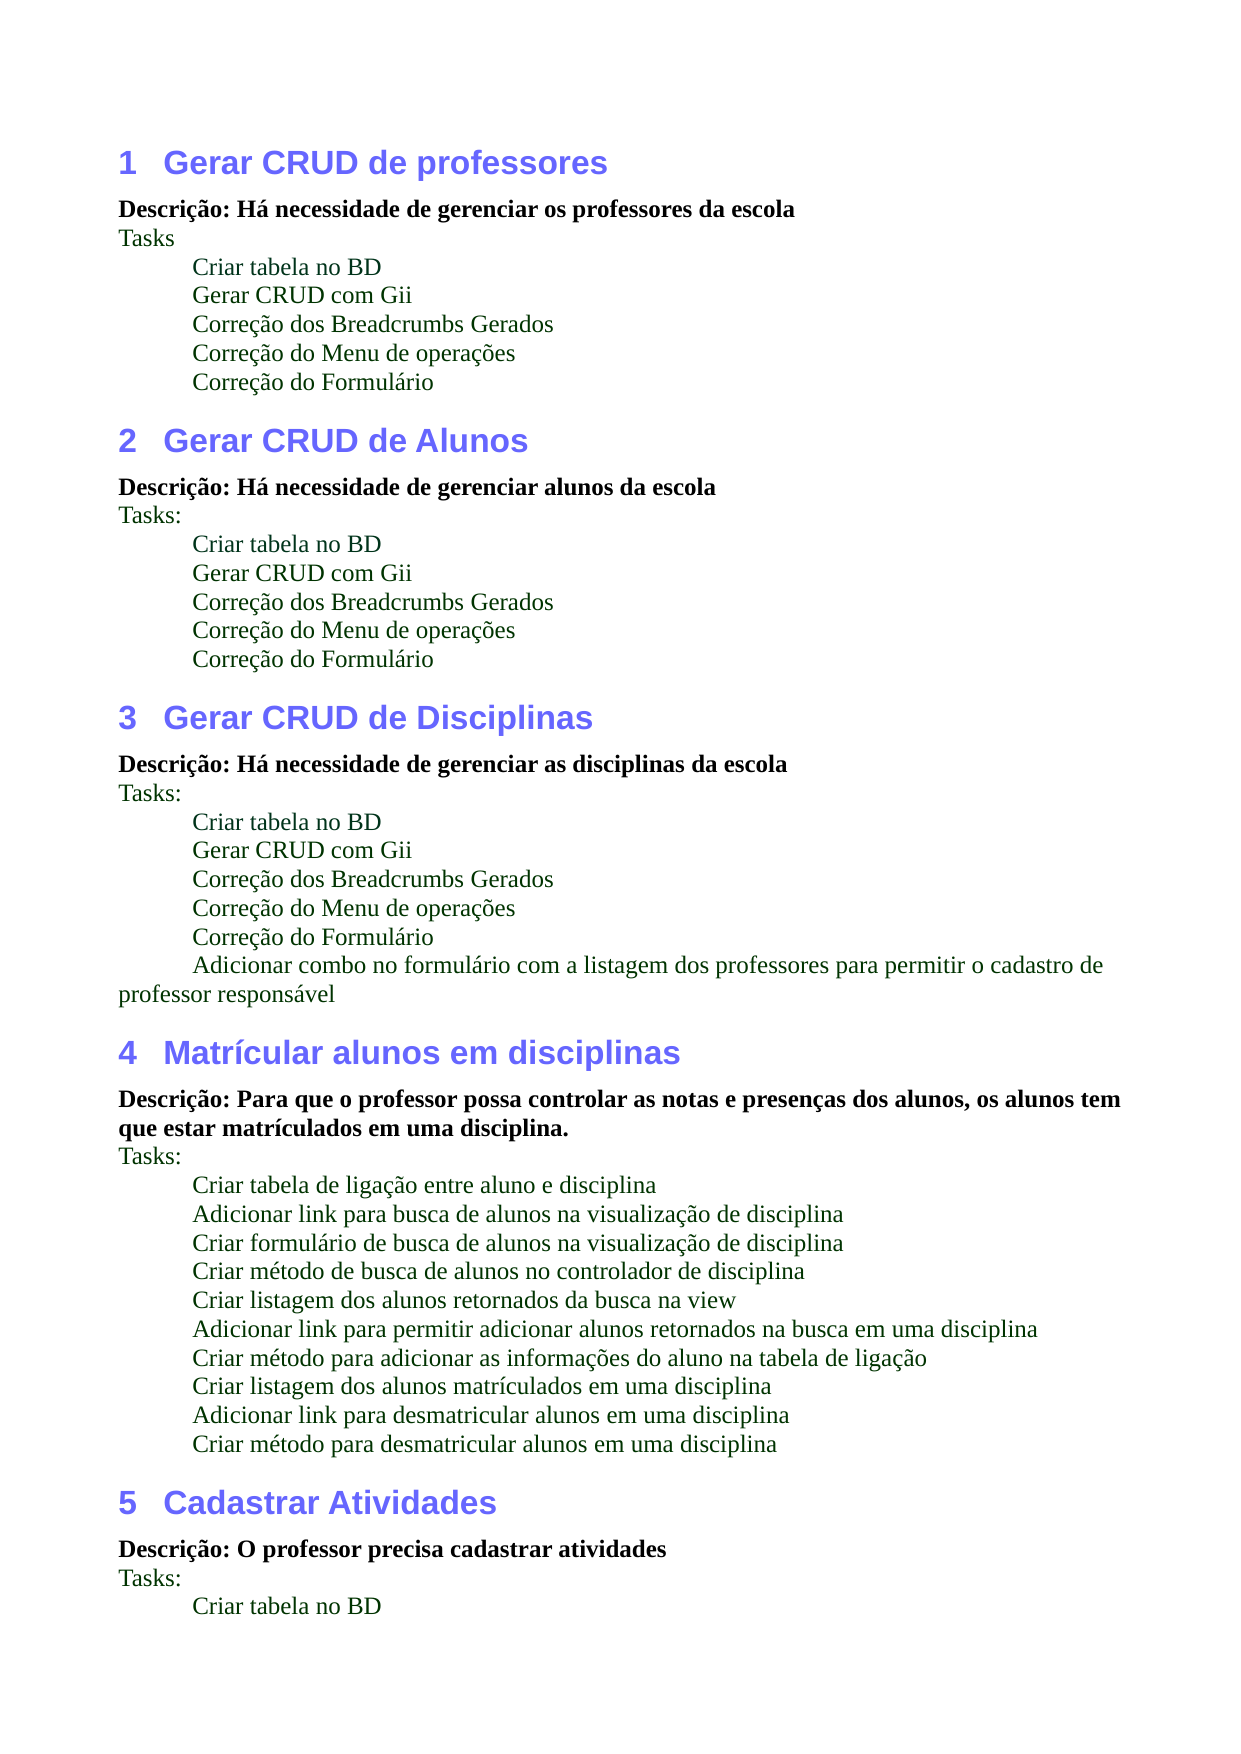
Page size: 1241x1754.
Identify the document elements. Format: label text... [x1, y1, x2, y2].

text Criar método para adicionar as informações do aluno na tabela de ligação [118, 1343, 1122, 1371]
text Descrição: O professor precisa cadastrar atividades [118, 1534, 1122, 1563]
text Gerar CRUD com Gii [118, 281, 1122, 309]
text Tasks: [118, 500, 1122, 529]
subtitle Gerar CRUD de Alunos [118, 421, 1122, 459]
text Correção do Formulário [118, 922, 1122, 950]
text Descrição: Há necessidade de gerenciar as disciplinas da escola [118, 749, 1122, 778]
text Correção do Formulário [118, 644, 1122, 673]
text Criar tabela no BD [118, 252, 1122, 281]
text Criar listagem dos alunos retornados da busca na view [118, 1285, 1122, 1314]
text Criar método para desmatricular alunos em uma disciplina [118, 1429, 1122, 1458]
text Correção dos Breadcrumbs Gerados [118, 587, 1122, 615]
text Criar tabela de ligação entre aluno e disciplina [118, 1170, 1122, 1199]
text Gerar CRUD com Gii [118, 835, 1122, 864]
text Tasks [118, 223, 1122, 252]
text Correção do Menu de operações [118, 615, 1122, 644]
text Criar tabela no BD [118, 1591, 1122, 1620]
text Criar tabela no BD [118, 529, 1122, 558]
text Correção do Menu de operações [118, 338, 1122, 367]
text Descrição: Para que o professor possa controlar as notas e presenças dos alunos, os alunos tem que estar matrículados em uma disciplina. [118, 1084, 1122, 1141]
text Adicionar combo no formulário com a listagem dos professores para permitir o cadastro de professor responsável [118, 950, 1122, 1008]
text Tasks: [118, 778, 1122, 807]
text Descrição: Há necessidade de gerenciar alunos da escola [118, 472, 1122, 500]
text Correção dos Breadcrumbs Gerados [118, 309, 1122, 338]
text Tasks: [118, 1563, 1122, 1591]
text Criar tabela no BD [118, 807, 1122, 835]
text Correção do Formulário [118, 367, 1122, 396]
text Adicionar link para permitir adicionar alunos retornados na busca em uma disciplina [118, 1314, 1122, 1343]
text Adicionar link para desmatricular alunos em uma disciplina [118, 1400, 1122, 1429]
text Gerar CRUD com Gii [118, 558, 1122, 587]
text Adicionar link para busca de alunos na visualização de disciplina [118, 1199, 1122, 1228]
subtitle Gerar CRUD de professores [118, 143, 1122, 182]
text Criar listagem dos alunos matrículados em uma disciplina [118, 1371, 1122, 1400]
text Tasks: [118, 1141, 1122, 1170]
text Criar formulário de busca de alunos na visualização de disciplina [118, 1228, 1122, 1256]
text Correção do Menu de operações [118, 893, 1122, 922]
subtitle Matrícular alunos em disciplinas [118, 1033, 1122, 1071]
subtitle Cadastrar Atividades [118, 1483, 1122, 1521]
subtitle Gerar CRUD de Disciplinas [118, 698, 1122, 737]
text Criar método de busca de alunos no controlador de disciplina [118, 1256, 1122, 1285]
text Descrição: Há necessidade de gerenciar os professores da escola [118, 194, 1122, 223]
text Correção dos Breadcrumbs Gerados [118, 864, 1122, 893]
